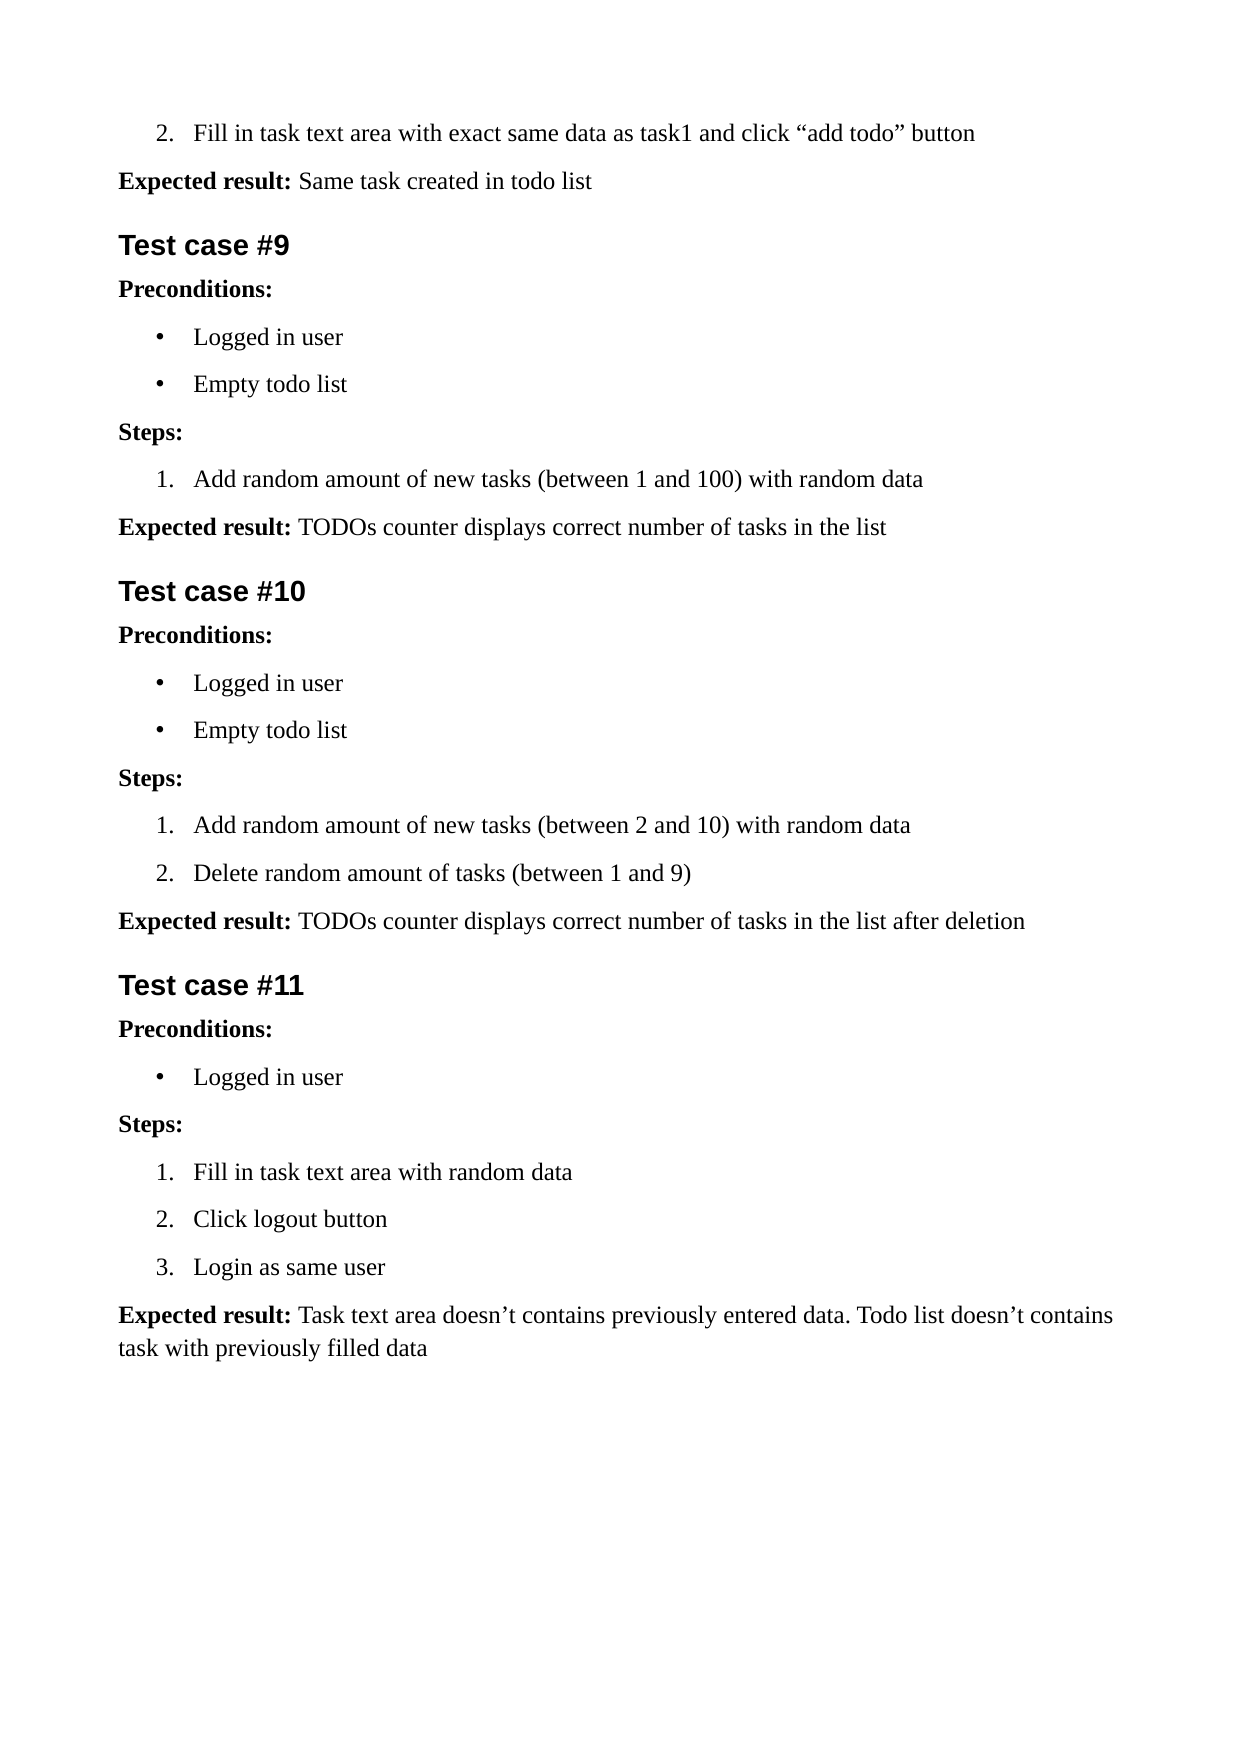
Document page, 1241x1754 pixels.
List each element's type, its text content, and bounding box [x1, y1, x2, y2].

text Steps: [118, 1109, 1122, 1138]
text Expected result: Task text area doesn’t contains previously entered data. Todo list doesn’t contains task with previously filled data [118, 1300, 1122, 1361]
list Logged in user [156, 322, 1122, 350]
text Expected result: Same task created in todo list [118, 166, 1122, 194]
subtitle Test case #11 [118, 968, 1122, 1002]
list Delete random amount of tasks (between 1 and 9) [156, 858, 1122, 887]
list Logged in user [156, 668, 1122, 697]
list Login as same user [156, 1252, 1122, 1281]
subtitle Test case #9 [118, 228, 1122, 261]
list Logged in user [156, 1062, 1122, 1090]
list Click logout button [156, 1204, 1122, 1233]
list Fill in task text area with exact same data as task1 and click “add todo” button [156, 118, 1122, 147]
list Add random amount of new tasks (between 1 and 100) with random data [156, 464, 1122, 493]
text Expected result: TODOs counter displays correct number of tasks in the list after deletion [118, 906, 1122, 934]
text Expected result: TODOs counter displays correct number of tasks in the list [118, 512, 1122, 541]
text Preconditions: [118, 1014, 1122, 1043]
text Steps: [118, 763, 1122, 792]
text Preconditions: [118, 620, 1122, 649]
list Empty todo list [156, 369, 1122, 398]
list Add random amount of new tasks (between 2 and 10) with random data [156, 811, 1122, 839]
text Preconditions: [118, 274, 1122, 303]
list Fill in task text area with random data [156, 1157, 1122, 1186]
subtitle Test case #10 [118, 574, 1122, 608]
text Steps: [118, 417, 1122, 446]
list Empty todo list [156, 715, 1122, 744]
